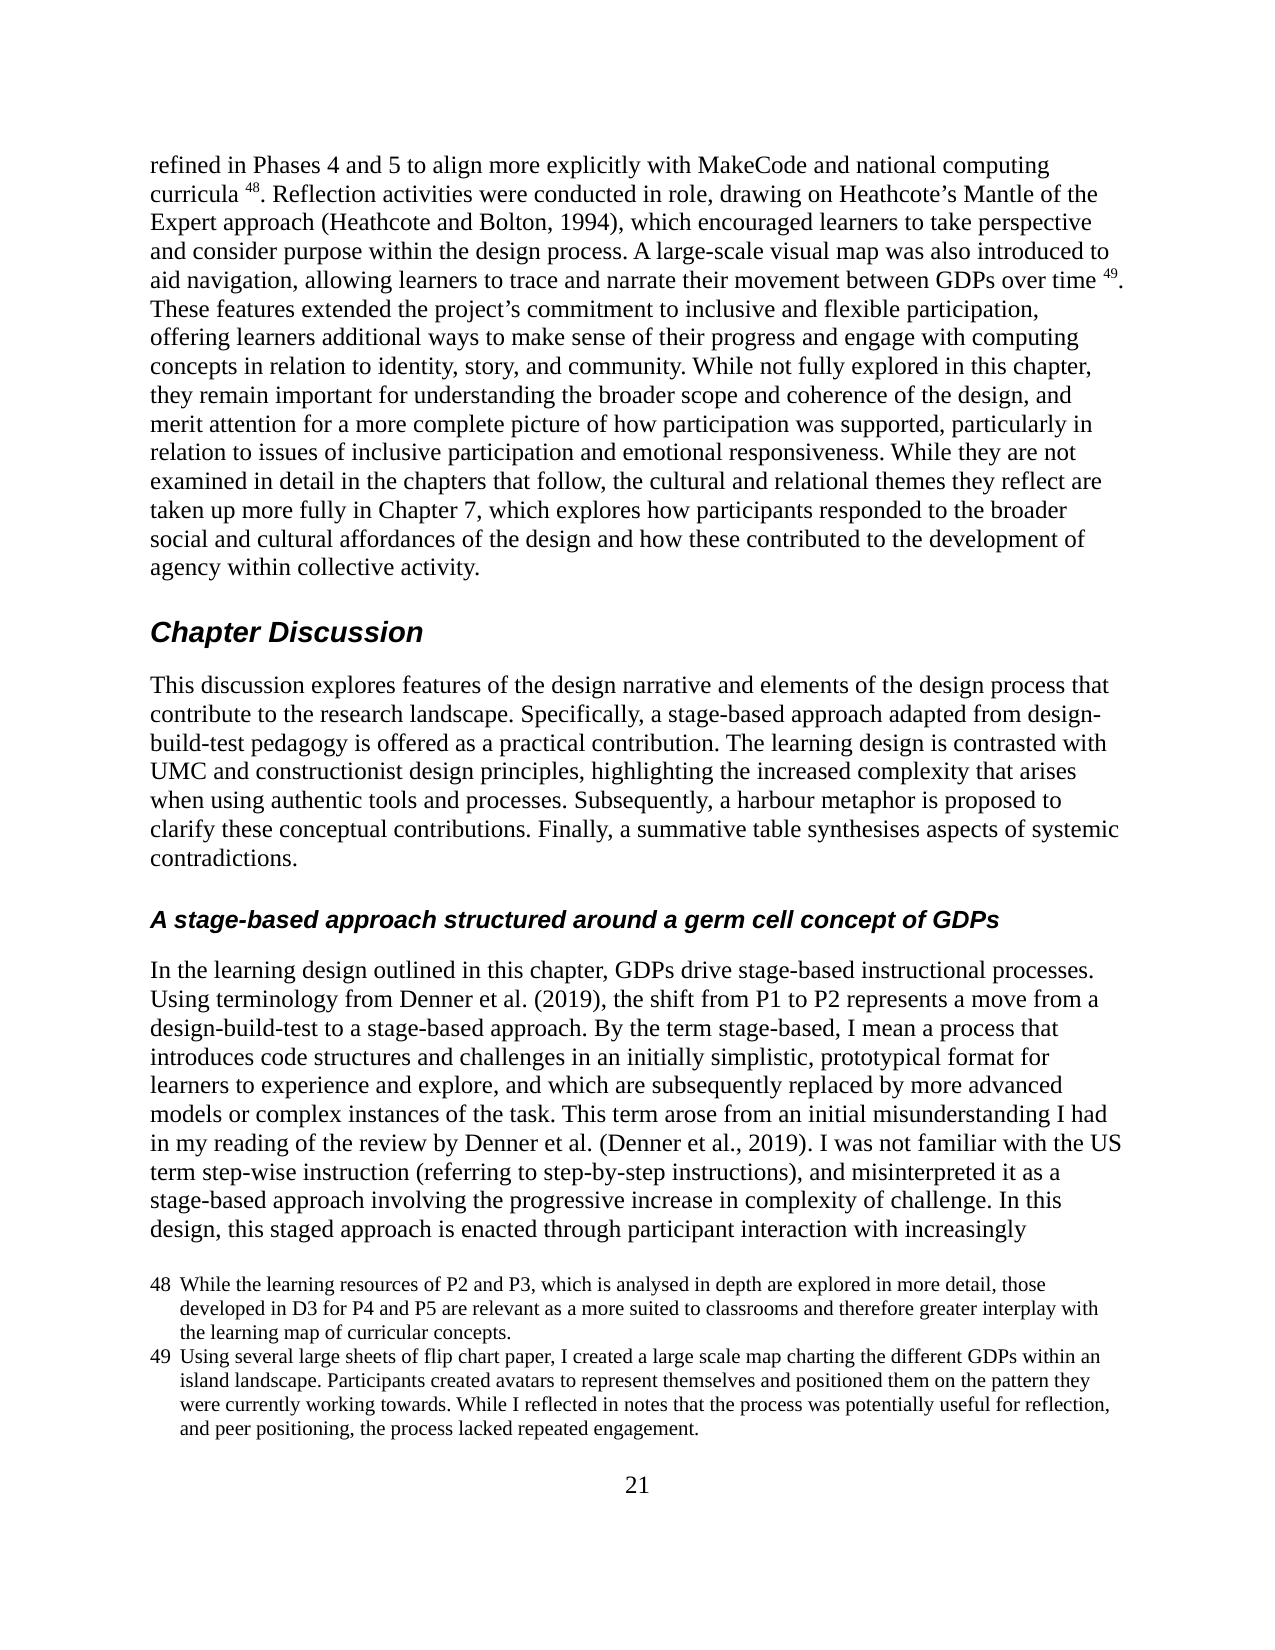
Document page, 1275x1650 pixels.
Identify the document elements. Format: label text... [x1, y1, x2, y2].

subtitle Chapter Discussion [150, 615, 1125, 649]
subtitle A stage-based approach structured around a germ cell concept of GDPs [150, 905, 1125, 934]
text This discussion explores features of the design narrative and elements of the design process that contribute to the research landscape. Specifically, a stage-based approach adapted from design-build-test pedagogy is offered as a practical contribution. The learning design is contrasted with UMC and constructionist design principles, highlighting the increased complexity that arises when using authentic tools and processes. Subsequently, a harbour metaphor is proposed to clarify these conceptual contributions. Finally, a summative table synthesises aspects of systemic contradictions. [150, 670, 1125, 871]
text In the learning design outlined in this chapter, GDPs drive stage-based instructional processes. Using terminology from Denner et al. (2019), the shift from P1 to P2 represents a move from a design-build-test to a stage-based approach. By the term stage-based, I mean a process that introduces code structures and challenges in an initially simplistic, prototypical format for learners to experience and explore, and which are subsequently replaced by more advanced models or complex instances of the task. This term arose from an initial misunderstanding I had in my reading of the review by Denner et al. (Denner et al., 2019). I was not familiar with the US term step-wise instruction (referring to step-by-step instructions), and misinterpreted it as a stage-based approach involving the progressive increase in complexity of challenge. In this design, this staged approach is enacted through participant interaction with increasingly [150, 955, 1125, 1243]
text refined in Phases 4 and 5 to align more explicitly with MakeCode and national computing curricula . Reflection activities were conducted in role, drawing on Heathcote’s Mantle of the Expert approach (Heathcote and Bolton, 1994), which encouraged learners to take perspective and consider purpose within the design process. A large-scale visual map was also introduced to aid navigation, allowing learners to trace and narrate their movement between GDPs over time . These features extended the project’s commitment to inclusive and flexible participation, offering learners additional ways to make sense of their progress and engage with computing concepts in relation to identity, story, and community. While not fully explored in this chapter, they remain important for understanding the broader scope and coherence of the design, and merit attention for a more complete picture of how participation was supported, particularly in relation to issues of inclusive participation and emotional responsiveness. While they are not examined in detail in the chapters that follow, the cultural and relational themes they reflect are taken up more fully in Chapter 7, which explores how participants responded to the broader social and cultural affordances of the design and how these contributed to the development of agency within collective activity. [150, 150, 1125, 581]
text While the learning resources of P2 and P3, which is analysed in depth are explored in more detail, those developed in D3 for P4 and P5 are relevant as a more suited to classrooms and therefore greater interplay with the learning map of curricular concepts. [150, 1272, 1125, 1344]
text Using several large sheets of flip chart paper, I created a large scale map charting the different GDPs within an island landscape. Participants created avatars to represent themselves and positioned them on the pattern they were currently working towards. While I reflected in notes that the process was potentially useful for reflection, and peer positioning, the process lacked repeated engagement. [150, 1344, 1125, 1440]
